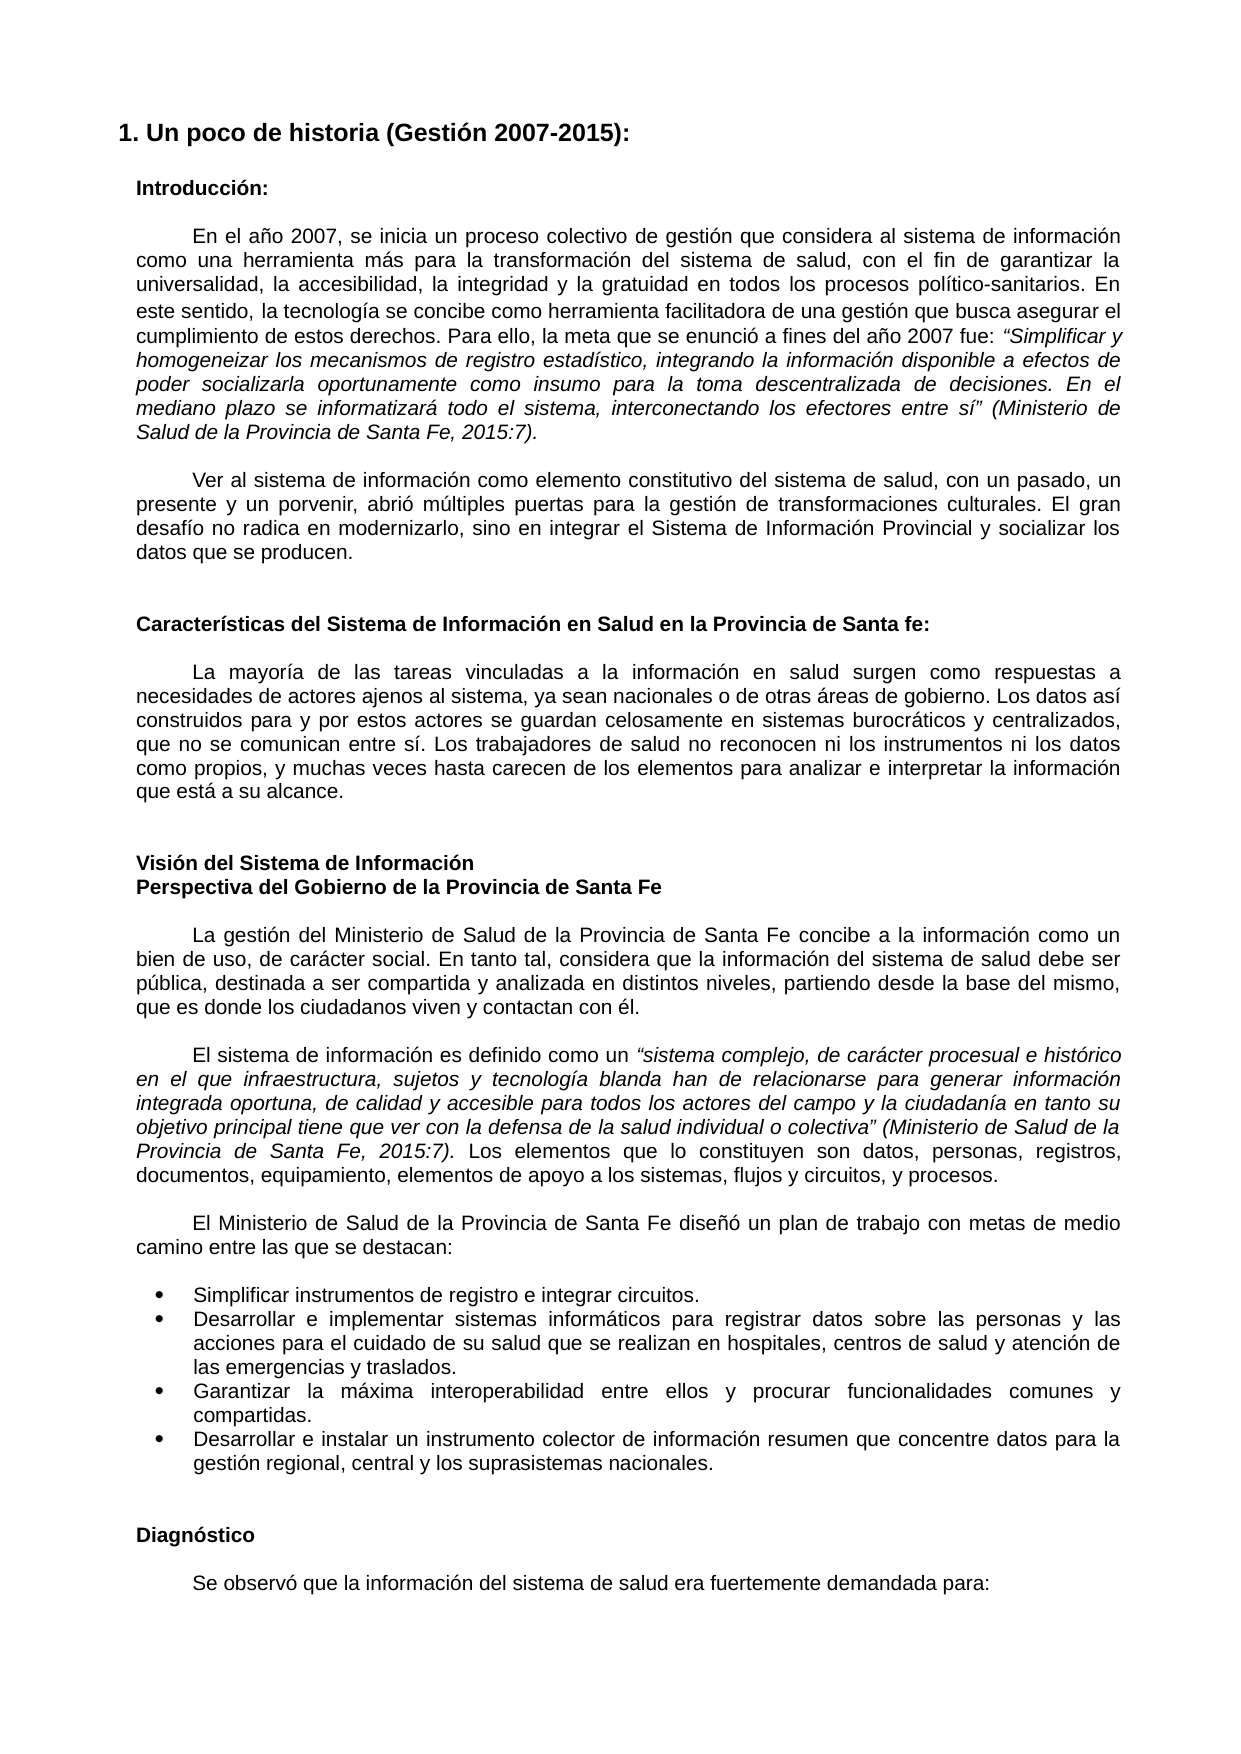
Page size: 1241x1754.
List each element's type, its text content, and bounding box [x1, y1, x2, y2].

list Desarrollar e instalar un instrumento colector de información resumen que concentre datos para la gestión regional, central y los suprasistemas nacionales. [156, 1427, 1122, 1474]
text Se observó que la información del sistema de salud era fuertemente demandada para: [136, 1570, 1122, 1594]
text Introducción: [136, 176, 1122, 199]
list Simplificar instrumentos de registro e integrar circuitos. [156, 1282, 1122, 1307]
text Visión del Sistema de Información [136, 851, 1122, 875]
text El sistema de información es definido como un “sistema complejo, de carácter procesual e histórico en el que infraestructura, sujetos y tecnología blanda han de relacionarse para generar información integrada oportuna, de calidad y accesible para todos los actores del campo y la ciudadanía en tanto su objetivo principal tiene que ver con la defensa de la salud individual o colectiva” (Ministerio de Salud de la Provincia de Santa Fe, 2015:7). Los elementos que lo constituyen son datos, personas, registros, documentos, equipamiento, elementos de apoyo a los sistemas, flujos y circuitos, y procesos. [136, 1043, 1122, 1187]
text Características del Sistema de Información en Salud en la Provincia de Santa fe: [136, 612, 1122, 636]
text Diagnóstico [136, 1522, 1122, 1546]
list Garantizar la máxima interoperabilidad entre ellos y procurar funcionalidades comunes y compartidas. [156, 1378, 1122, 1427]
text 1. Un poco de historia (Gestión 2007-2015): [118, 118, 1122, 147]
list Desarrollar e implementar sistemas informáticos para registrar datos sobre las personas y las acciones para el cuidado de su salud que se realizan en hospitales, centros de salud y atención de las emergencias y traslados. [156, 1307, 1122, 1378]
text Perspectiva del Gobierno de la Provincia de Santa Fe [136, 875, 1122, 899]
text Ver al sistema de información como elemento constitutivo del sistema de salud, con un pasado, un presente y un porvenir, abrió múltiples puertas para la gestión de transformaciones culturales. El gran desafío no radica en modernizarlo, sino en integrar el Sistema de Información Provincial y socializar los datos que se producen. [136, 468, 1122, 564]
text En el año 2007, se inicia un proceso colectivo de gestión que considera al sistema de información como una herramienta más para la transformación del sistema de salud, con el fin de garantizar la universalidad, la accesibilidad, la integridad y la gratuidad en todos los procesos político-sanitarios. En este sentido, la tecnología se concibe como herramienta facilitadora de una gestión que busca asegurar el cumplimiento de estos derechos. Para ello, la meta que se enunció a fines del año 2007 fue: “Simplificar y homogeneizar los mecanismos de registro estadístico, integrando la información disponible a efectos de poder socializarla oportunamente como insumo para la toma descentralizada de decisiones. En el mediano plazo se informatizará todo el sistema, interconectando los efectores entre sí” (Ministerio de Salud de la Provincia de Santa Fe, 2015:7). [136, 223, 1122, 444]
text La gestión del Ministerio de Salud de la Provincia de Santa Fe concibe a la información como un bien de uso, de carácter social. En tanto tal, considera que la información del sistema de salud debe ser pública, destinada a ser compartida y analizada en distintos niveles, partiendo desde la base del mismo, que es donde los ciudadanos viven y contactan con él. [136, 923, 1122, 1019]
text La mayoría de las tareas vinculadas a la información en salud surgen como respuestas a necesidades de actores ajenos al sistema, ya sean nacionales o de otras áreas de gobierno. Los datos así construidos para y por estos actores se guardan celosamente en sistemas burocráticos y centralizados, que no se comunican entre sí. Los trabajadores de salud no reconocen ni los instrumentos ni los datos como propios, y muchas veces hasta carecen de los elementos para analizar e interpretar la información que está a su alcance. [136, 659, 1122, 803]
text El Ministerio de Salud de la Provincia de Santa Fe diseñó un plan de trabajo con metas de medio camino entre las que se destacan: [136, 1211, 1122, 1258]
